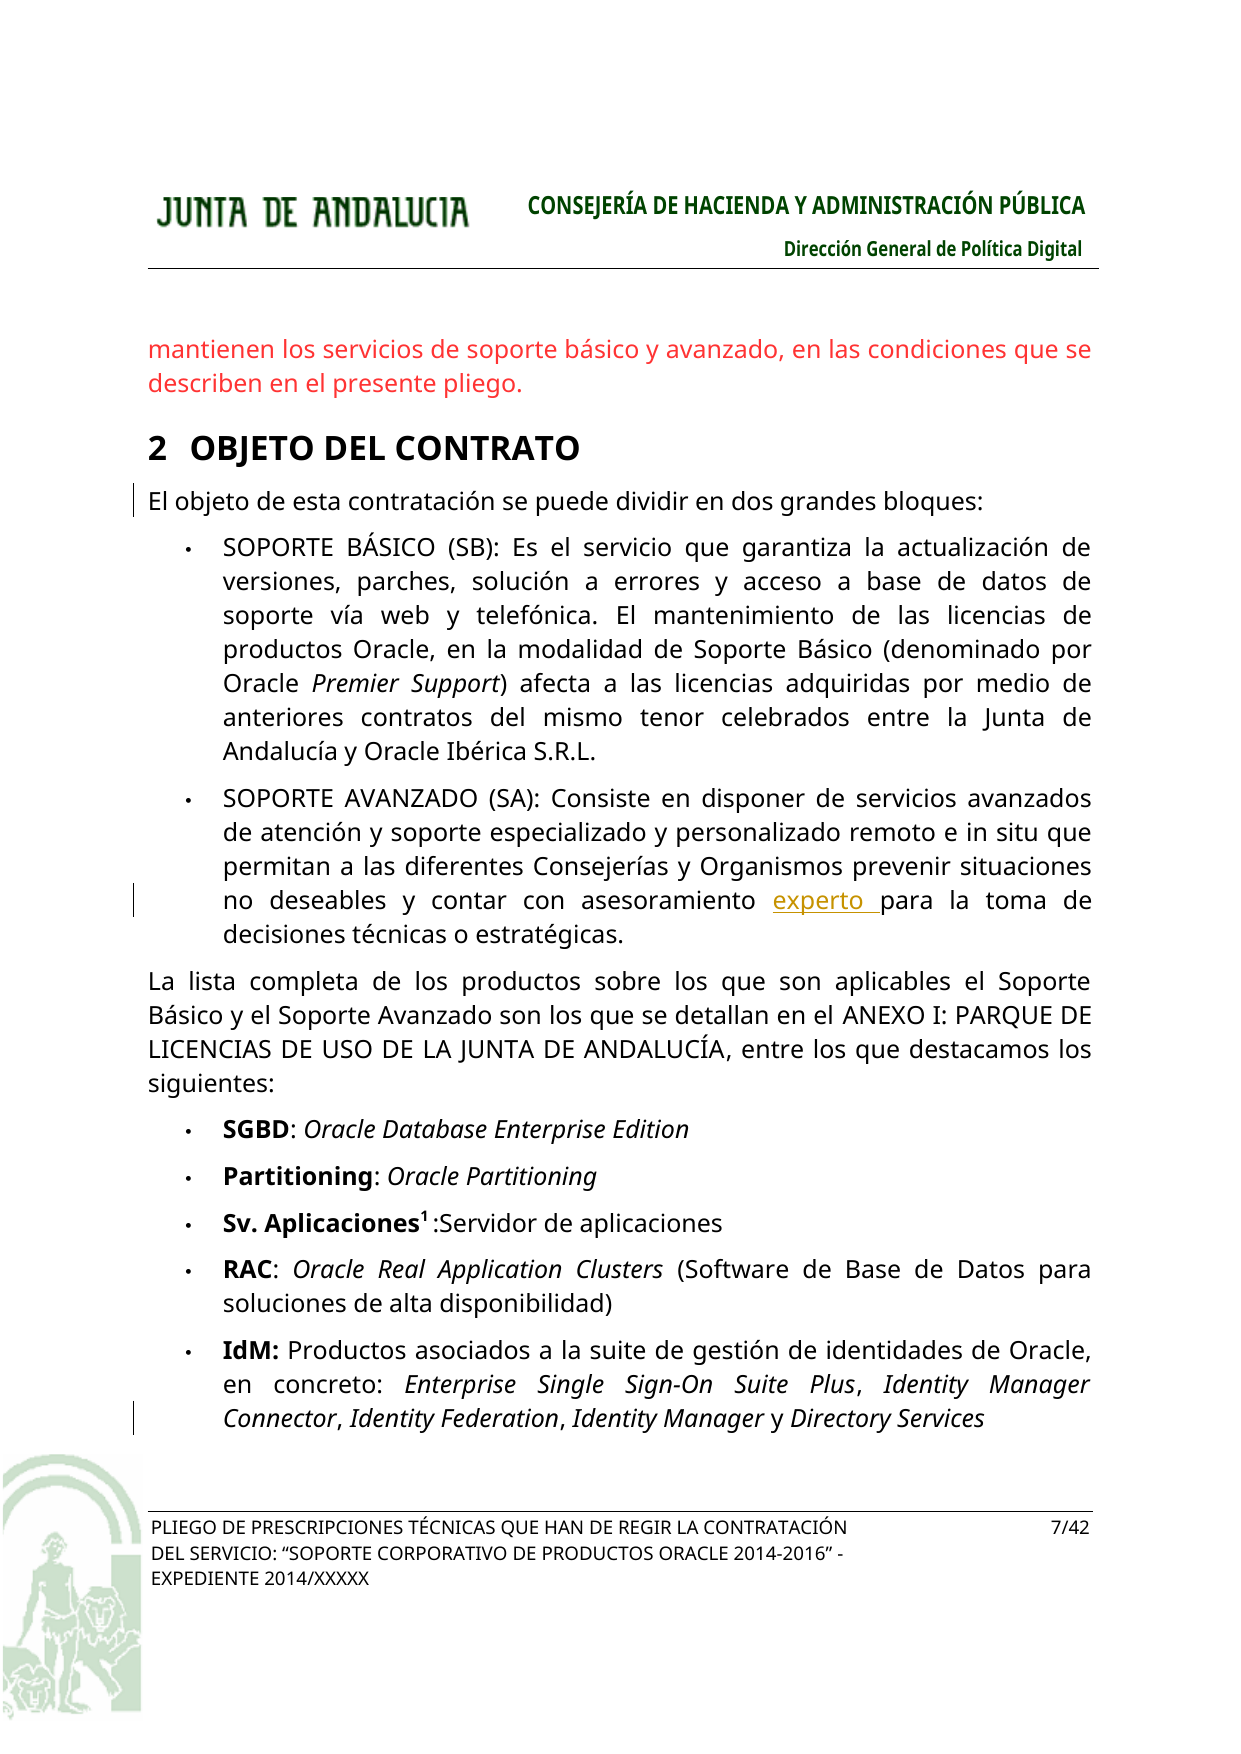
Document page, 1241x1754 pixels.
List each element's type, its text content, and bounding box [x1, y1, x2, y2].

list Partitioning: Oracle Partitioning [185, 1159, 1093, 1193]
list Sv. Aplicaciones1 :Servidor de aplicaciones [185, 1205, 1093, 1239]
list SGBD: Oracle Database Enterprise Edition [185, 1112, 1093, 1146]
subtitle OBJETO DEL CONTRATO [148, 425, 1093, 471]
text El objeto de esta contratación se puede dividir en dos grandes bloques: [148, 483, 1093, 517]
list SOPORTE AVANZADO (SA): Consiste en disponer de servicios avanzados de atención y soporte especializado y personalizado remoto e in situ que permitan a las diferentes Consejerías y Organismos prevenir situaciones no deseables y contar con asesoramiento experto para la toma de decisiones técnicas o estratégicas. [185, 781, 1093, 951]
text La lista completa de los productos sobre los que son aplicables el Soporte Básico y el Soporte Avanzado son los que se detallan en el ANEXO I: PARQUE DE LICENCIAS DE USO DE LA JUNTA DE ANDALUCÍA, entre los que destacamos los siguientes: [148, 963, 1093, 1100]
picture [156, 197, 471, 229]
picture [2, 1454, 144, 1722]
text mantienen los servicios de soporte básico y avanzado, en las condiciones que se describen en el presente pliego. [148, 332, 1093, 400]
list RAC: Oracle Real Application Clusters (Software de Base de Datos para soluciones de alta disponibilidad) [185, 1252, 1093, 1320]
list IdM: Productos asociados a la suite de gestión de identidades de Oracle, en concreto: Enterprise Single Sign-On Suite Plus, Identity Manager Connector, Identity Federation, Identity Manager y Directory Services [185, 1332, 1093, 1435]
list SOPORTE BÁSICO (SB): Es el servicio que garantiza la actualización de versiones, parches, solución a errores y acceso a base de datos de soporte vía web y telefónica. El mantenimiento de las licencias de productos Oracle, en la modalidad de Soporte Básico (denominado por Oracle Premier Support) afecta a las licencias adquiridas por medio de anteriores contratos del mismo tenor celebrados entre la Junta de Andalucía y Oracle Ibérica S.R.L. [185, 530, 1093, 768]
